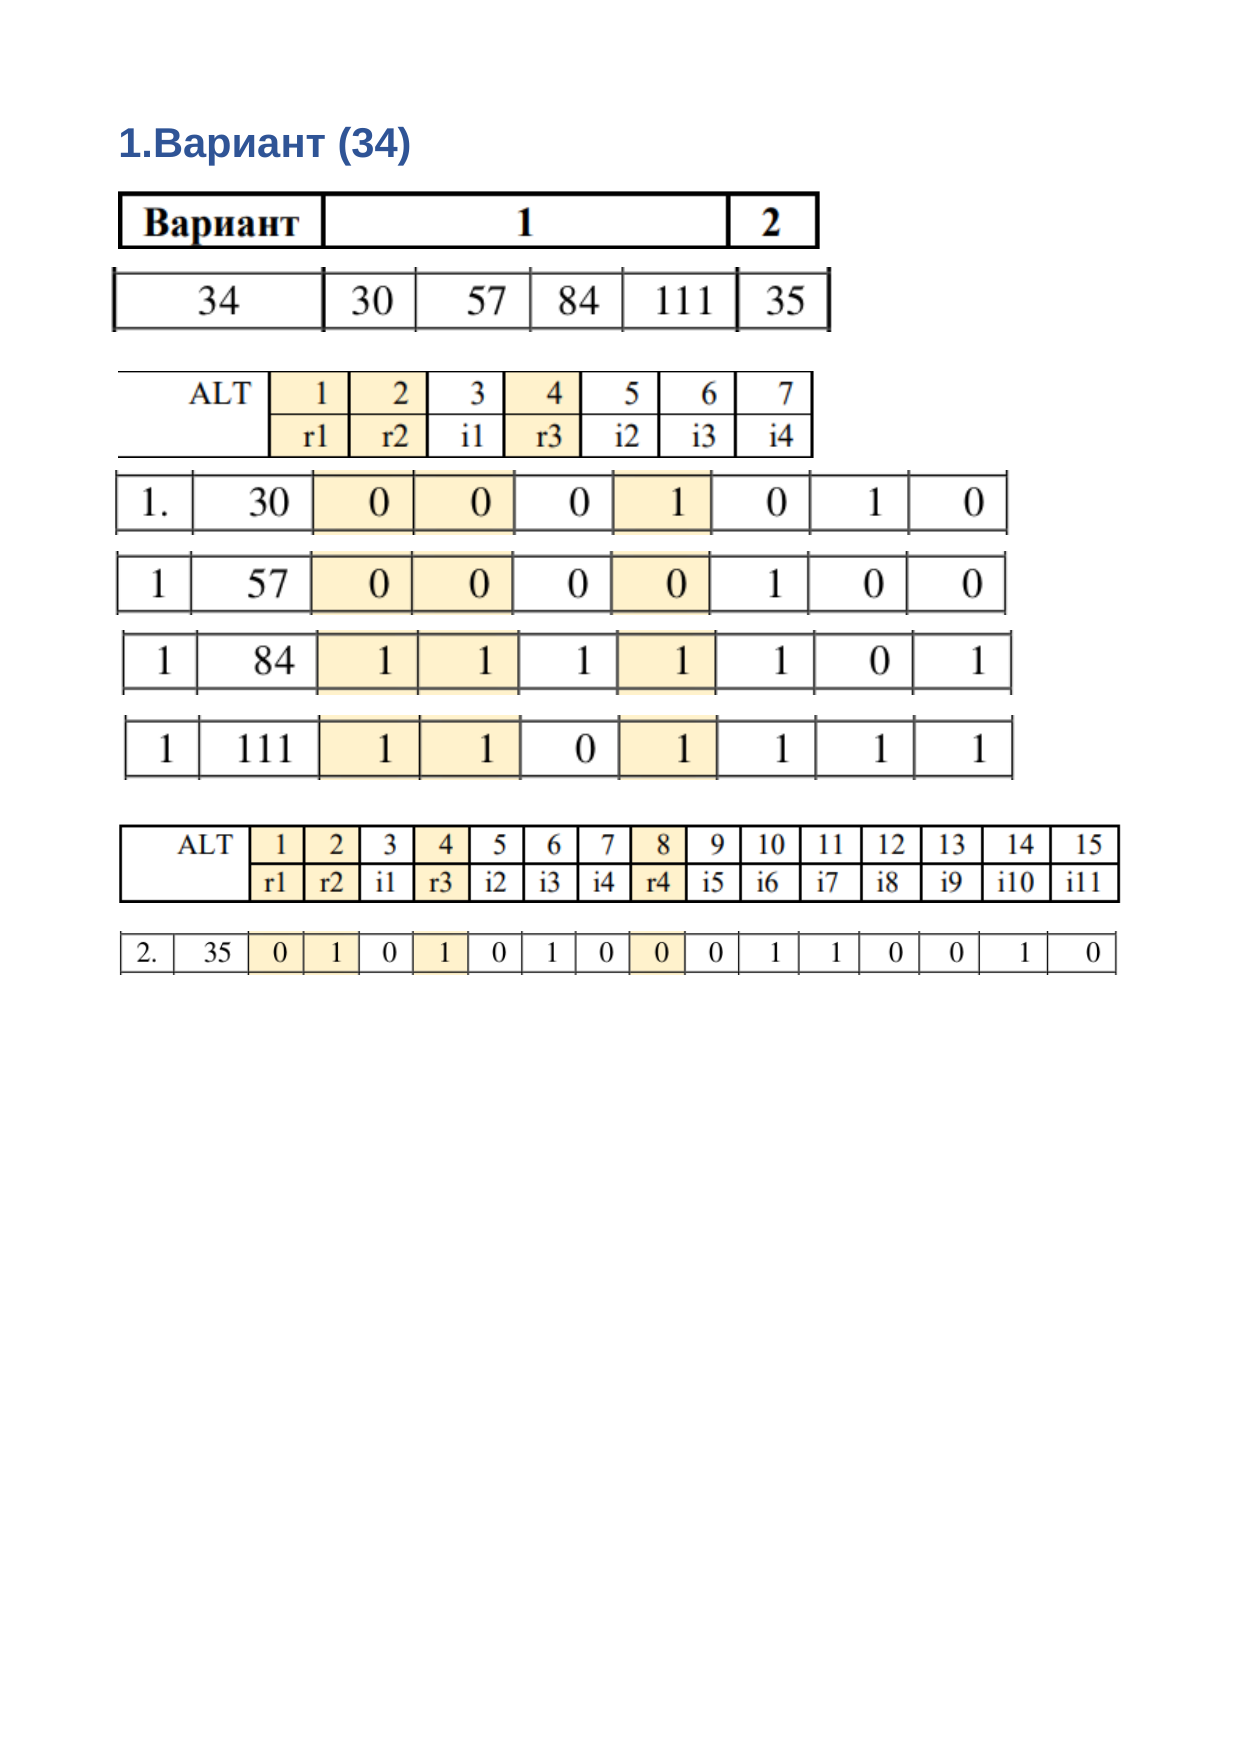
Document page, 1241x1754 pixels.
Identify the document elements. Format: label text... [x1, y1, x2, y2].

picture [118, 822, 1123, 903]
subtitle 1.Вариант (34) [118, 118, 1122, 166]
picture [118, 191, 820, 249]
picture [110, 267, 833, 332]
picture [114, 470, 1014, 535]
picture [118, 371, 817, 458]
picture [118, 931, 1123, 975]
picture [122, 715, 1021, 780]
picture [121, 630, 1020, 695]
picture [114, 551, 1014, 615]
